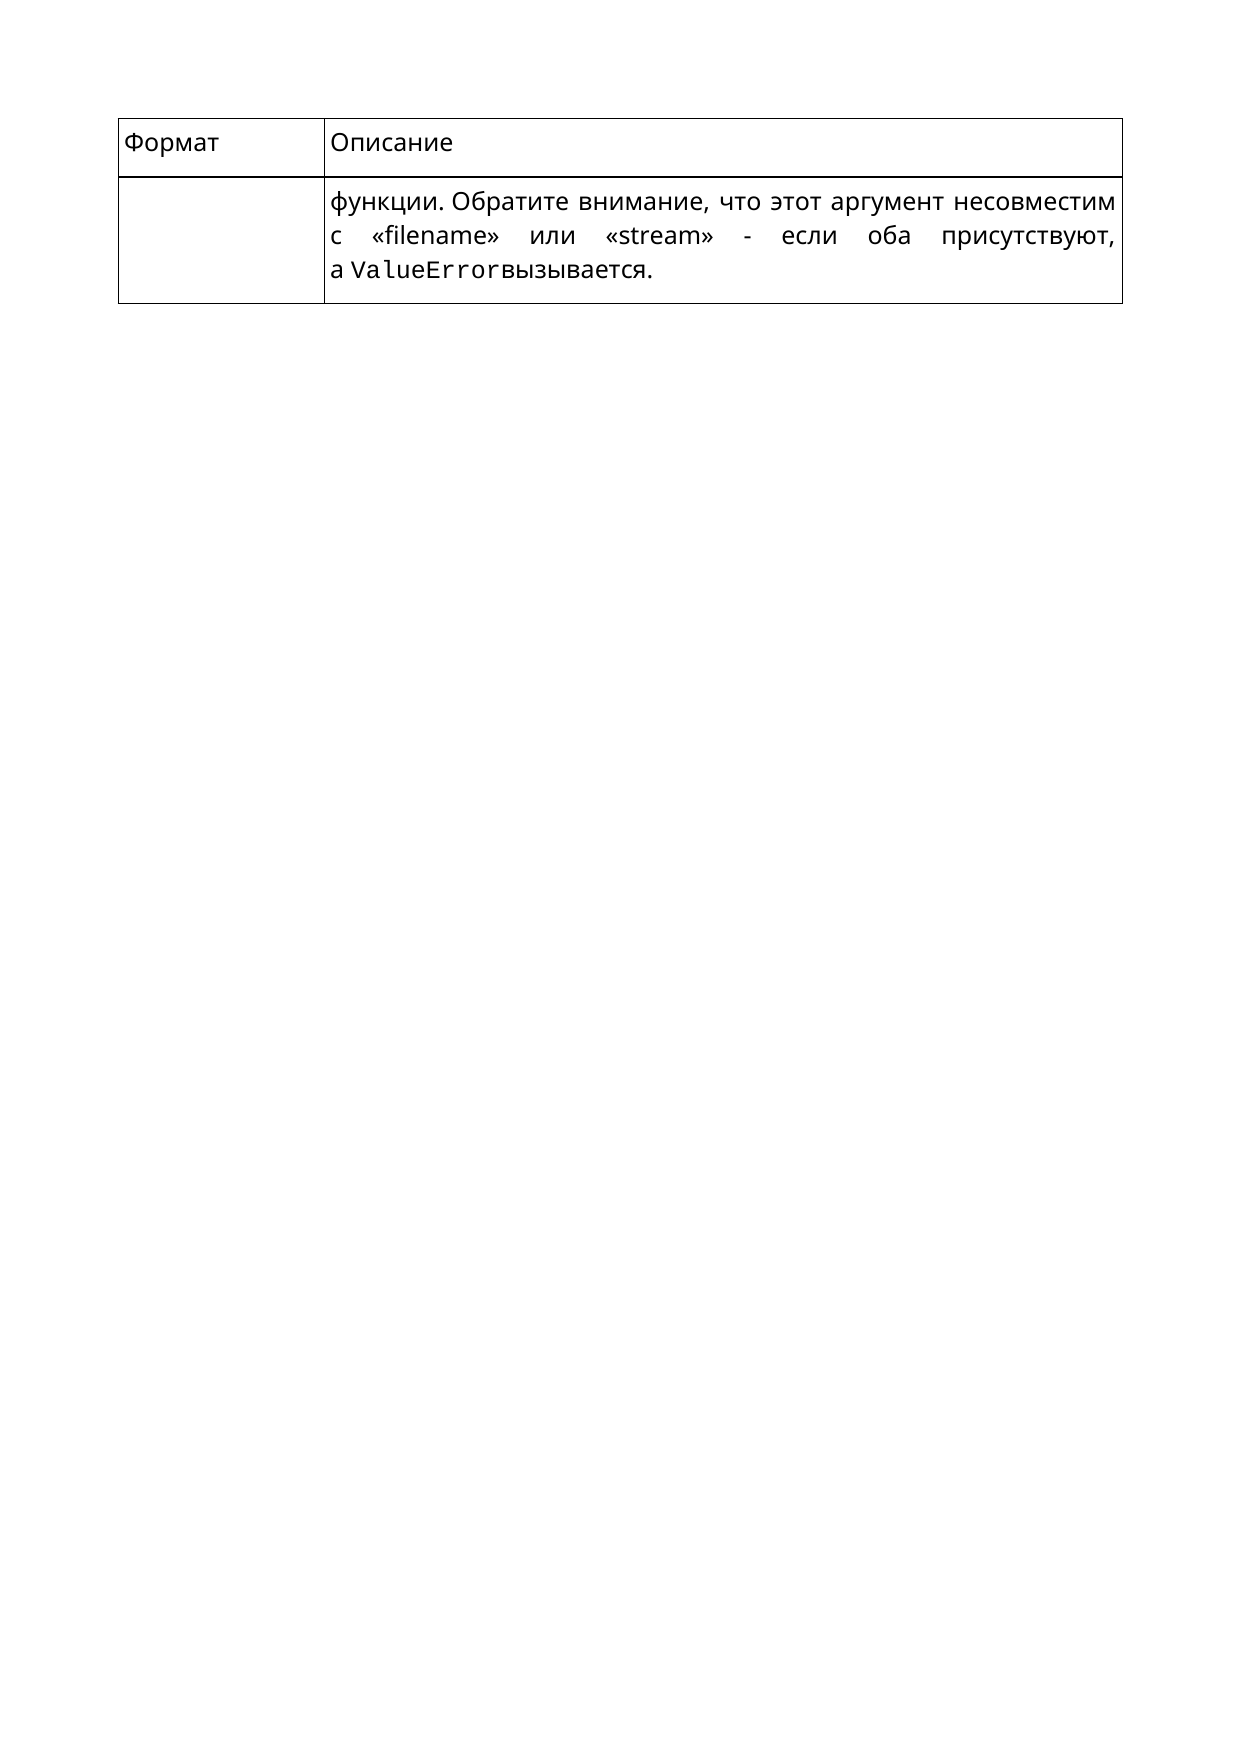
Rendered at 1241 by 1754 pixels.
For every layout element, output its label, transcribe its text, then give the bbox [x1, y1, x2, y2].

table_cell функции. Обратите внимание, что этот аргумент несовместим с «filename» или «stream» - если оба присутствуют, a ValueErrorвызывается. [325, 178, 1122, 303]
table_cell [119, 178, 324, 303]
table_header Описание [325, 119, 1122, 176]
table_header Формат [119, 119, 324, 176]
